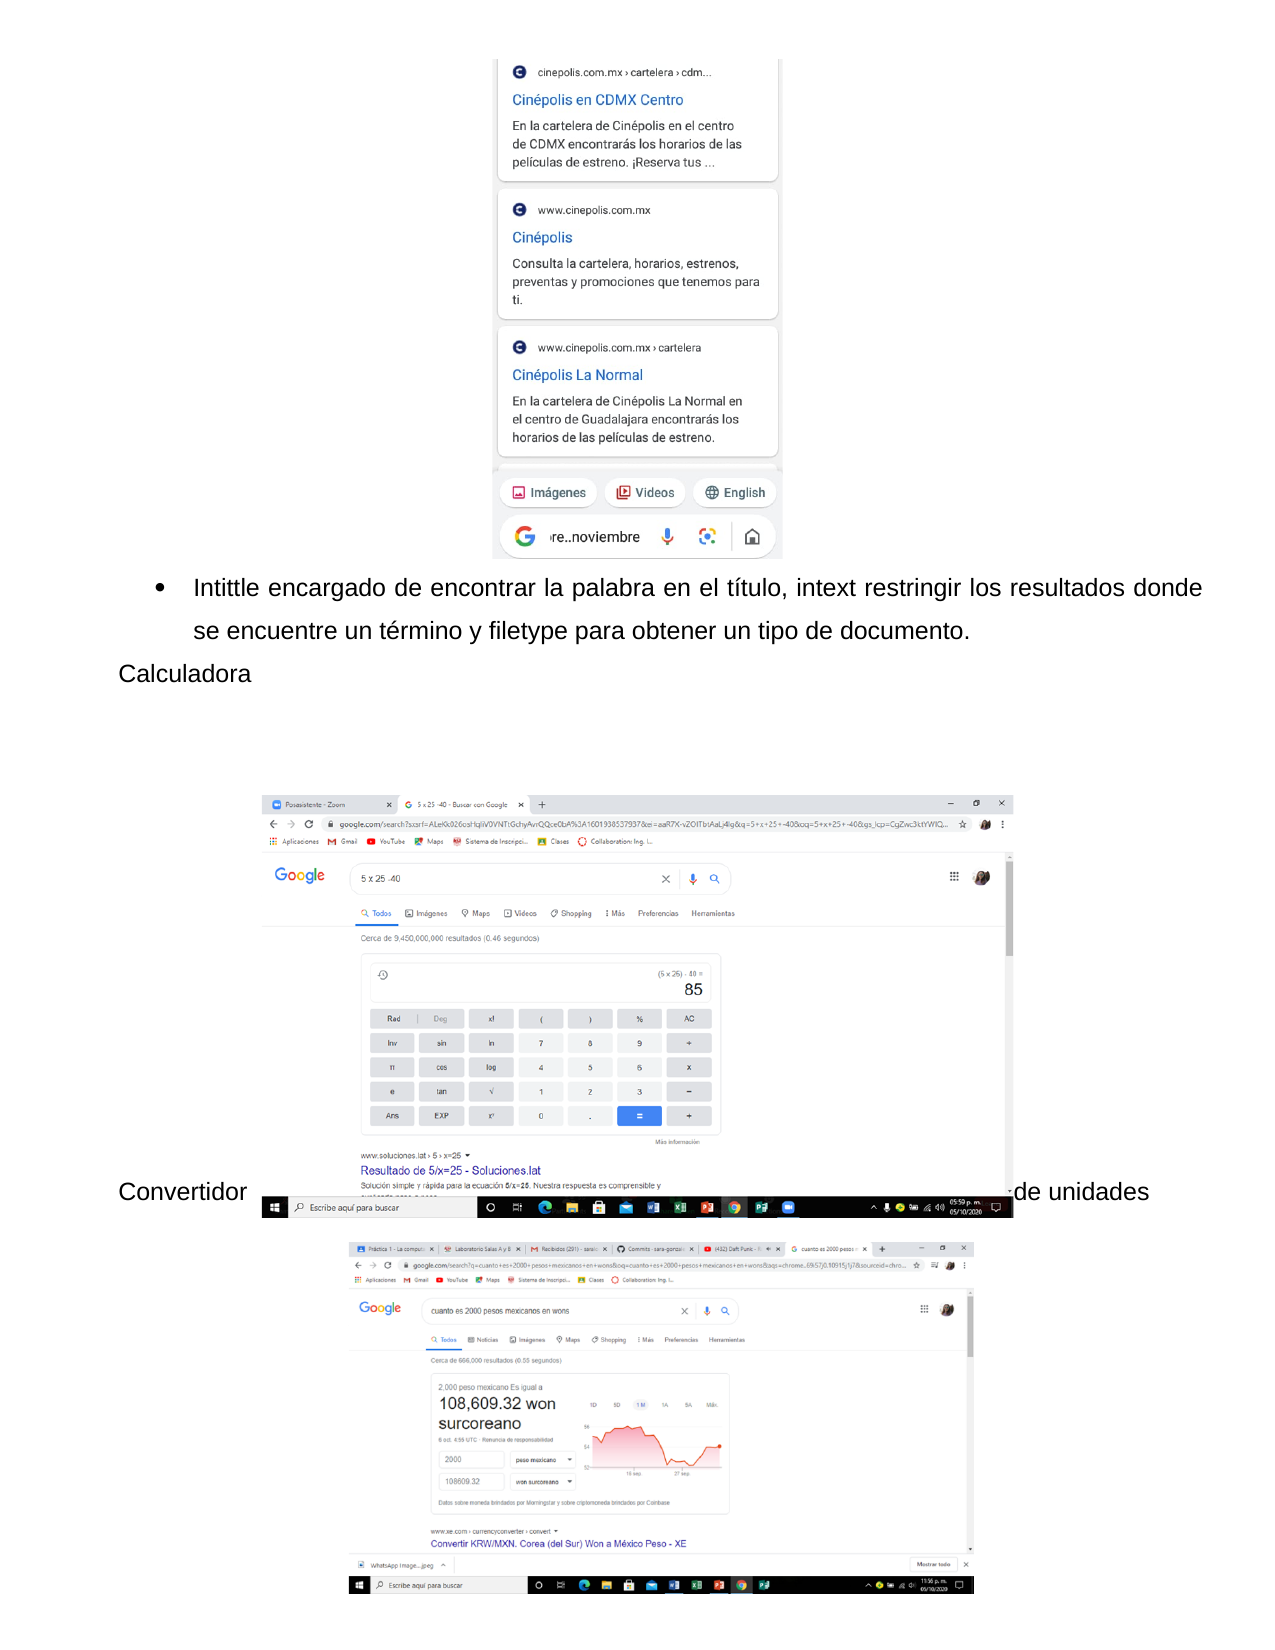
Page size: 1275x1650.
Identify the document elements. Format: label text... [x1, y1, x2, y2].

text Calculadora [118, 659, 1205, 688]
list Intittle encargado de encontrar la palabra en el título, intext restringir los resultados donde se encuentre un término y filetype para obtener un tipo de documento. [156, 59, 1205, 645]
text Convertidor [118, 1177, 261, 1206]
text de unidades [1014, 1177, 1205, 1206]
